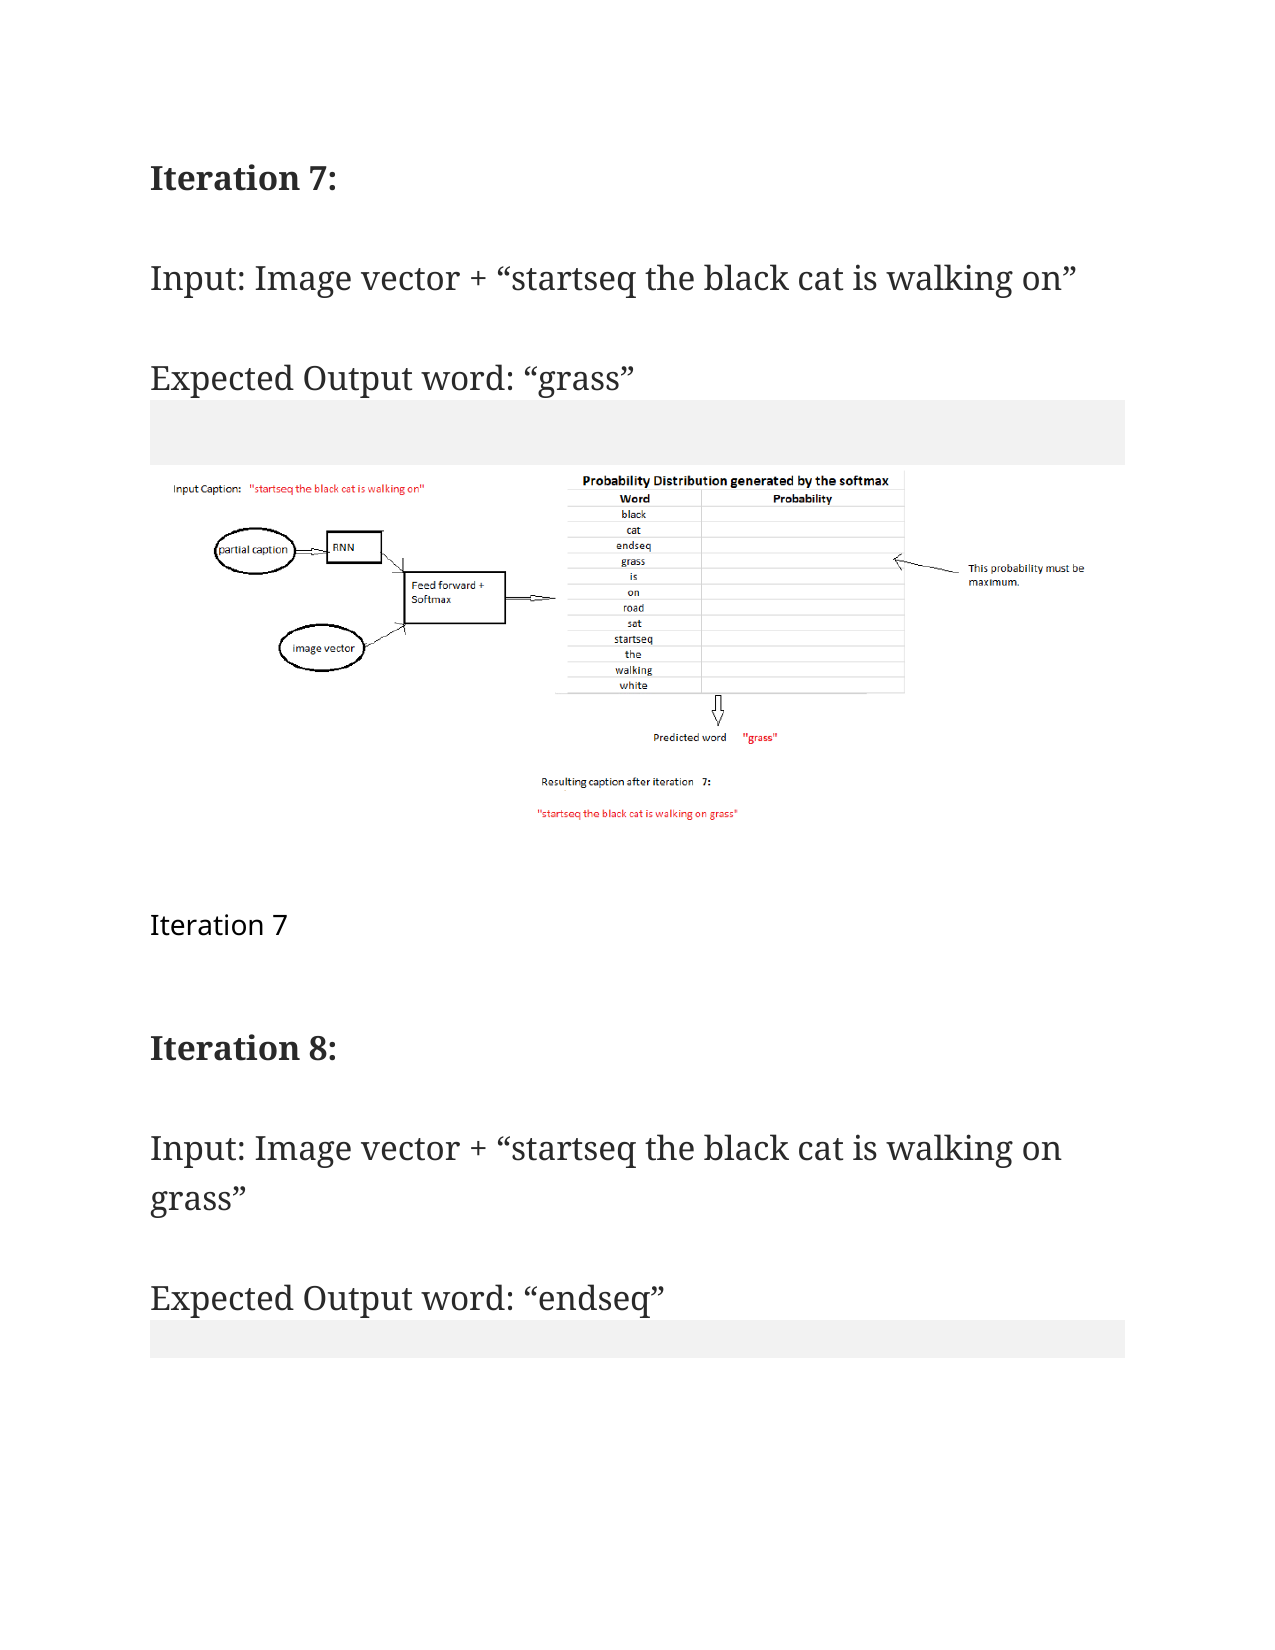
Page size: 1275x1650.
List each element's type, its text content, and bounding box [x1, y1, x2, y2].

text Iteration 7 [150, 905, 1125, 943]
text Input: Image vector + “startseq the black cat is walking on” [150, 250, 1125, 300]
text Iteration 8: [150, 1020, 1125, 1070]
text Expected Output word: “grass” [150, 350, 1125, 400]
text Expected Output word: “endseq” [150, 1270, 1125, 1320]
text Iteration 7: [150, 150, 1125, 200]
text Input: Image vector + “startseq the black cat is walking on grass” [150, 1120, 1125, 1220]
